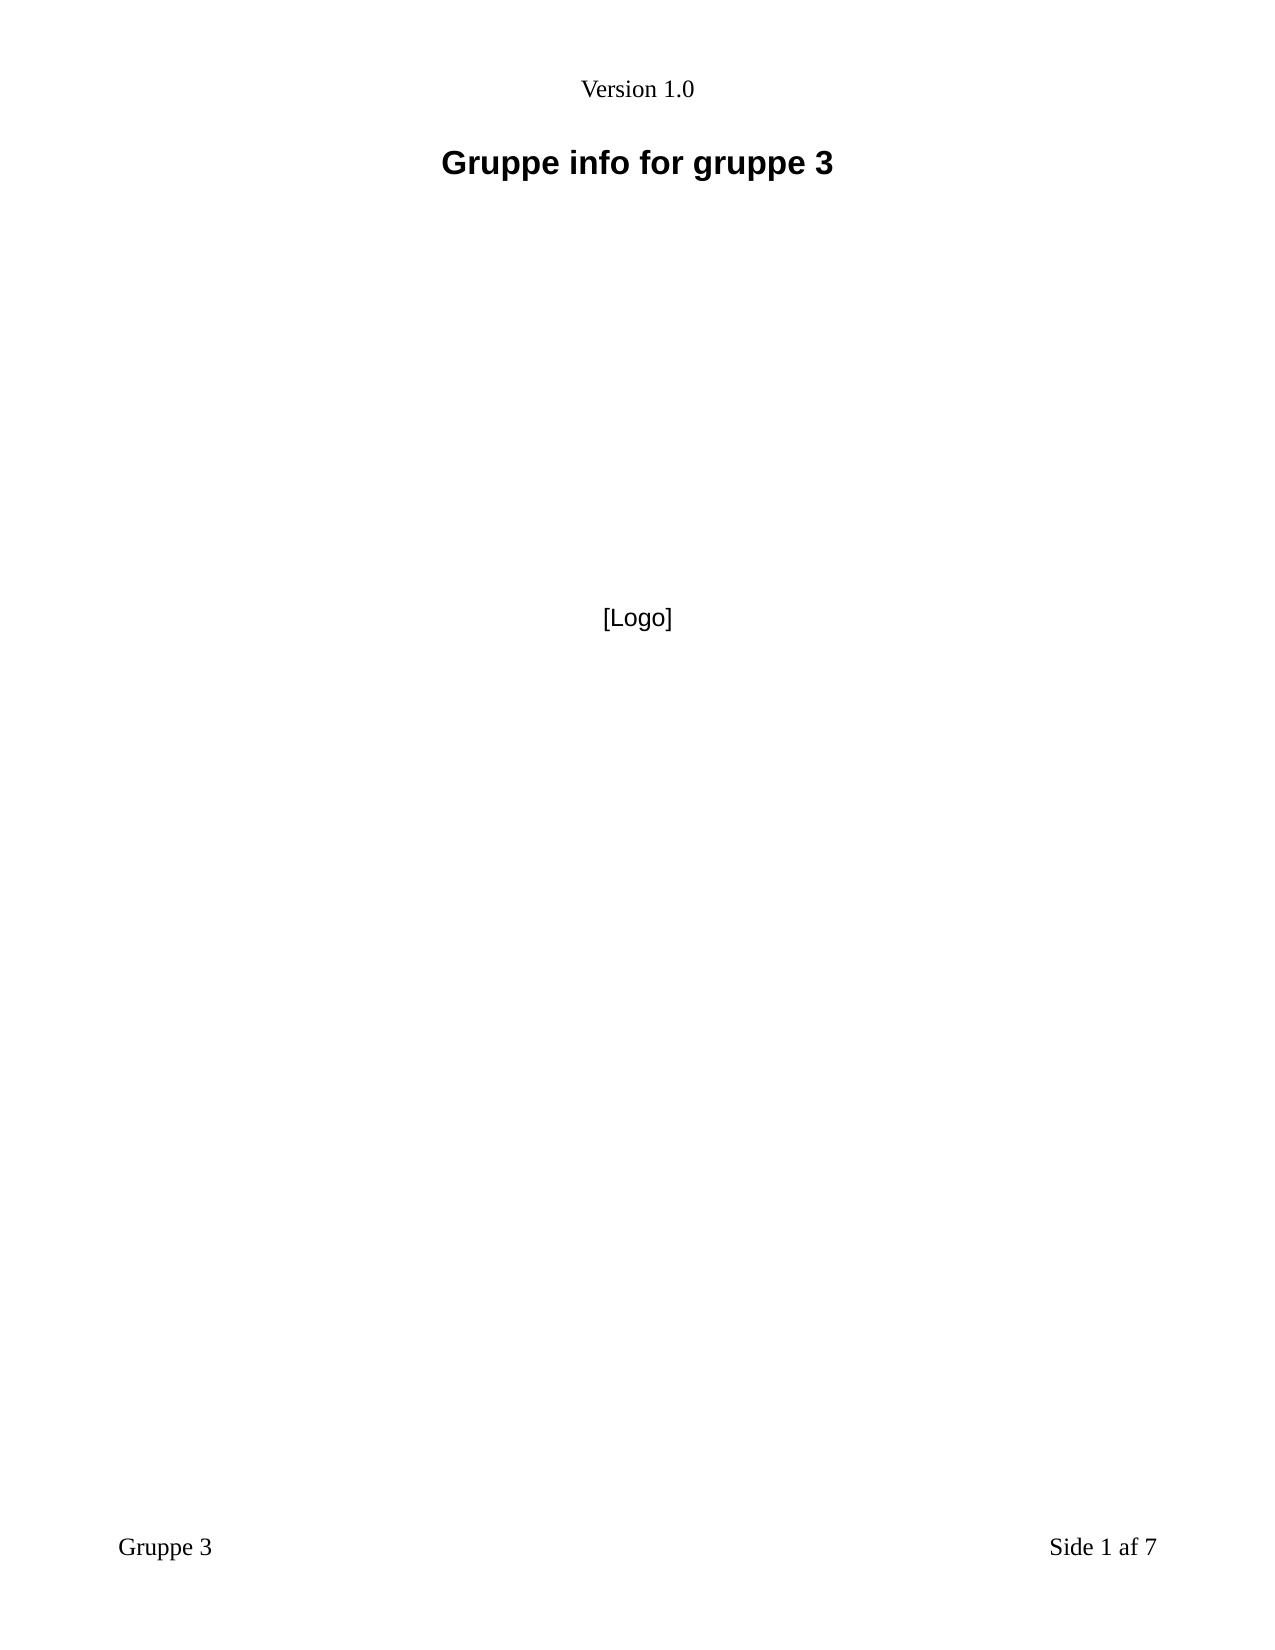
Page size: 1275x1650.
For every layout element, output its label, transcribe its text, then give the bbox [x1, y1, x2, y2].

subtitle Gruppe info for gruppe 3 [118, 143, 1157, 182]
text [Logo] [118, 603, 1157, 631]
